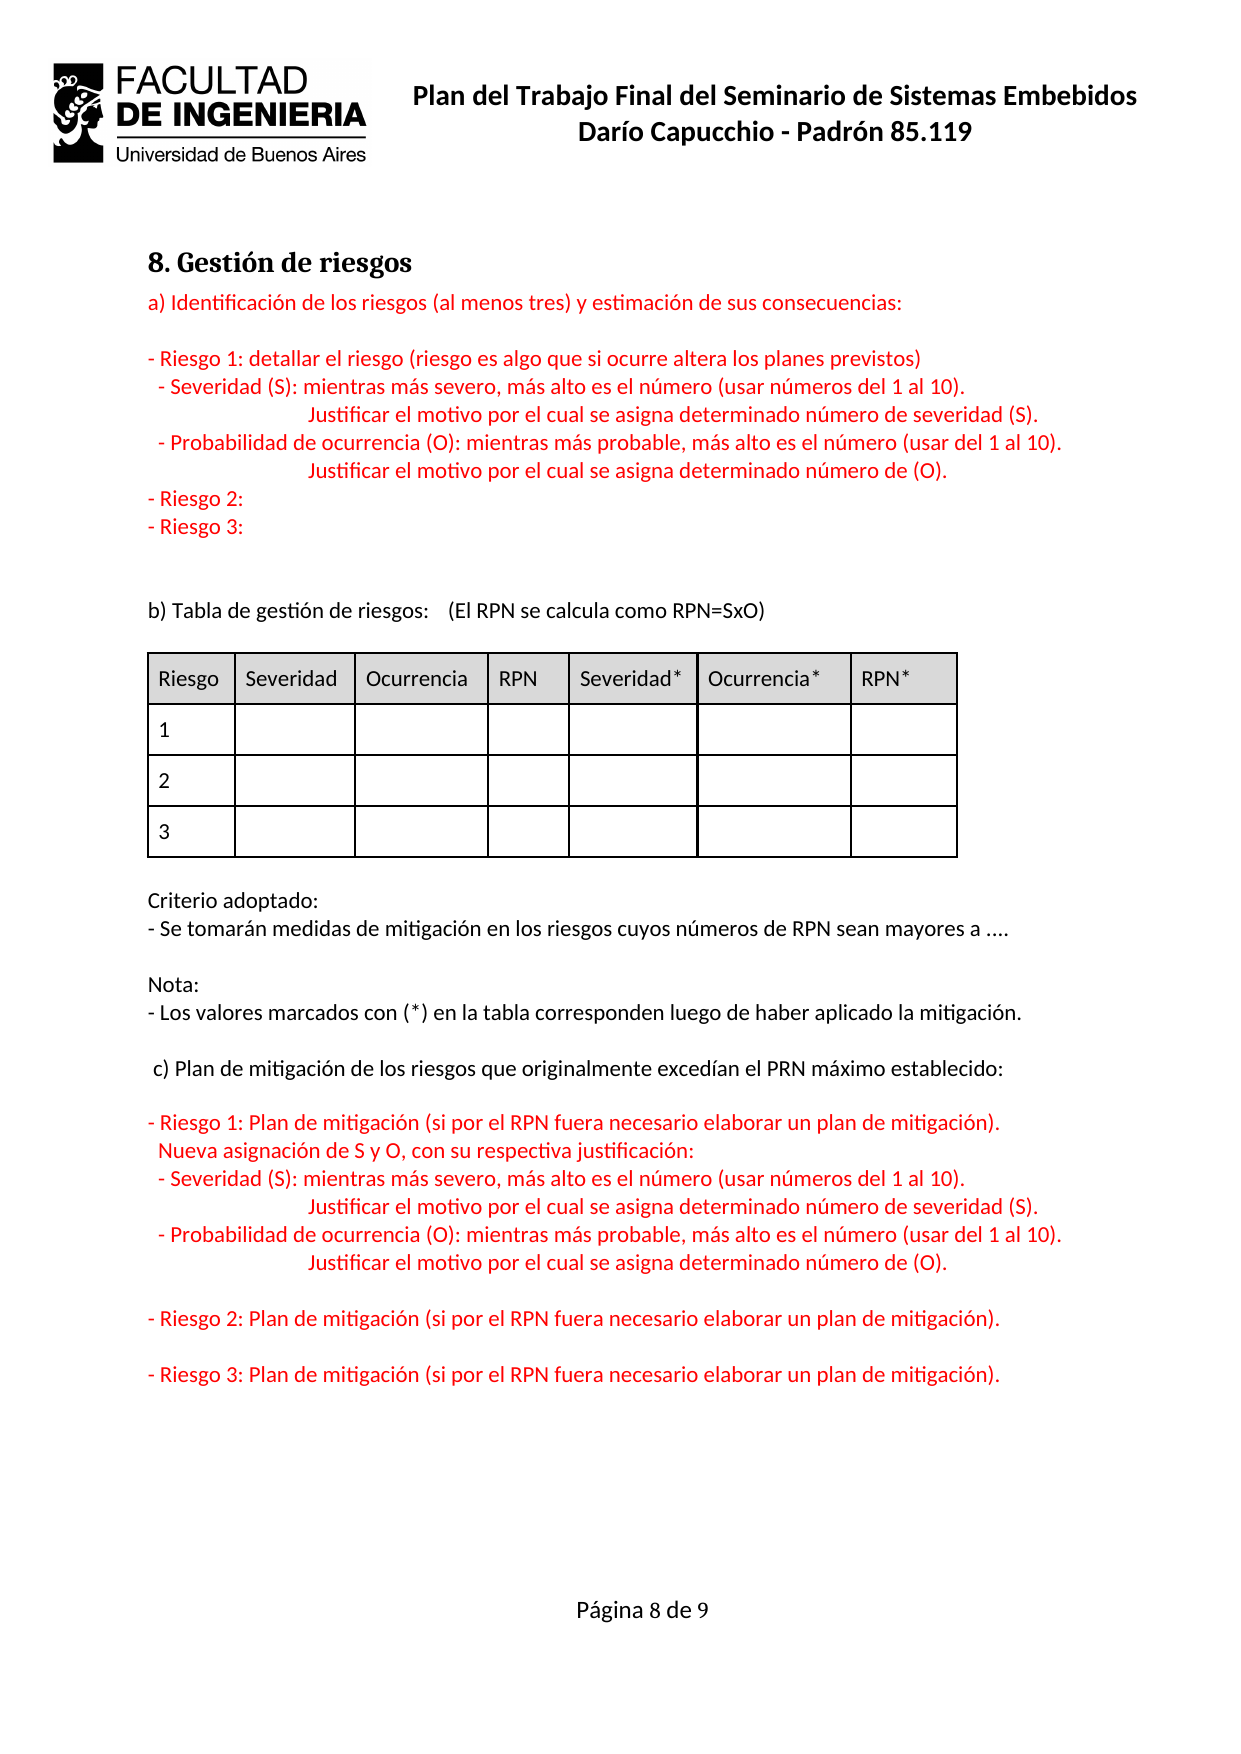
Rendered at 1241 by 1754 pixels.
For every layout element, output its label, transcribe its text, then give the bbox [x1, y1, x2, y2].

text - Riesgo 2: [148, 484, 1137, 512]
text Nota: - Los valores marcados con (*) en la tabla corresponden luego de haber aplicado la mitigación. [148, 942, 1137, 1026]
table_cell [852, 756, 956, 805]
table_cell [570, 807, 696, 856]
text - Riesgo 1: Plan de mitigación (si por el RPN fuera necesario elaborar un plan de mitigación). [148, 1108, 1137, 1136]
table_cell [356, 705, 487, 754]
table_cell 2 [149, 756, 234, 805]
text - Riesgo 1: detallar el riesgo (riesgo es algo que si ocurre altera los planes previstos) [148, 344, 1137, 372]
table_cell [570, 756, 696, 805]
table_header Severidad [236, 654, 354, 703]
table_cell [236, 756, 354, 805]
table_header Riesgo [149, 654, 234, 703]
table_cell [570, 705, 696, 754]
table_cell [489, 807, 568, 856]
table_header Ocurrencia* [699, 654, 850, 703]
text - Probabilidad de ocurrencia (O): mientras más probable, más alto es el número (usar del 1 al 10). Justificar el motivo por el cual se asigna determinado número de (O). [148, 428, 1137, 484]
table_header Ocurrencia [356, 654, 487, 703]
text - Riesgo 3: Plan de mitigación (si por el RPN fuera necesario elaborar un plan de mitigación). [148, 1361, 1137, 1388]
table_cell [699, 807, 850, 856]
table_cell [356, 807, 487, 856]
subtitle 8. Gestión de riesgos [148, 246, 1137, 279]
text Nueva asignación de S y O, con su respectiva justificación: [148, 1136, 1137, 1164]
text - Probabilidad de ocurrencia (O): mientras más probable, más alto es el número (usar del 1 al 10). Justificar el motivo por el cual se asigna determinado número de (O). [148, 1220, 1137, 1276]
text - Severidad (S): mientras más severo, más alto es el número (usar números del 1 al 10). Justificar el motivo por el cual se asigna determinado número de severidad (S). [148, 1164, 1137, 1220]
table_cell [356, 756, 487, 805]
text - Riesgo 3: [148, 512, 1137, 540]
text - Severidad (S): mientras más severo, más alto es el número (usar números del 1 al 10). Justificar el motivo por el cual se asigna determinado número de severidad (S). [148, 372, 1137, 428]
table_cell 1 [149, 705, 234, 754]
table_cell [489, 705, 568, 754]
table_cell [236, 807, 354, 856]
table_cell [852, 705, 956, 754]
table_cell 3 [149, 807, 234, 856]
table_header Severidad* [570, 654, 696, 703]
text Criterio adoptado: - Se tomarán medidas de mitigación en los riesgos cuyos números de RPN sean mayores a .... [148, 886, 1137, 942]
table_cell [699, 705, 850, 754]
text b) Tabla de gestión de riesgos: (El RPN se calcula como RPN=SxO) [148, 596, 1137, 624]
text c) Plan de mitigación de los riesgos que originalmente excedían el PRN máximo establecido: [148, 1054, 1137, 1082]
table_cell [699, 756, 850, 805]
picture [48, 58, 372, 167]
table_header RPN [489, 654, 568, 703]
table_cell [852, 807, 956, 856]
table_cell [236, 705, 354, 754]
table_cell [489, 756, 568, 805]
text a) Identificación de los riesgos (al menos tres) y estimación de sus consecuencias: [148, 288, 1137, 316]
text - Riesgo 2: Plan de mitigación (si por el RPN fuera necesario elaborar un plan de mitigación). [148, 1304, 1137, 1332]
table_header RPN* [852, 654, 956, 703]
